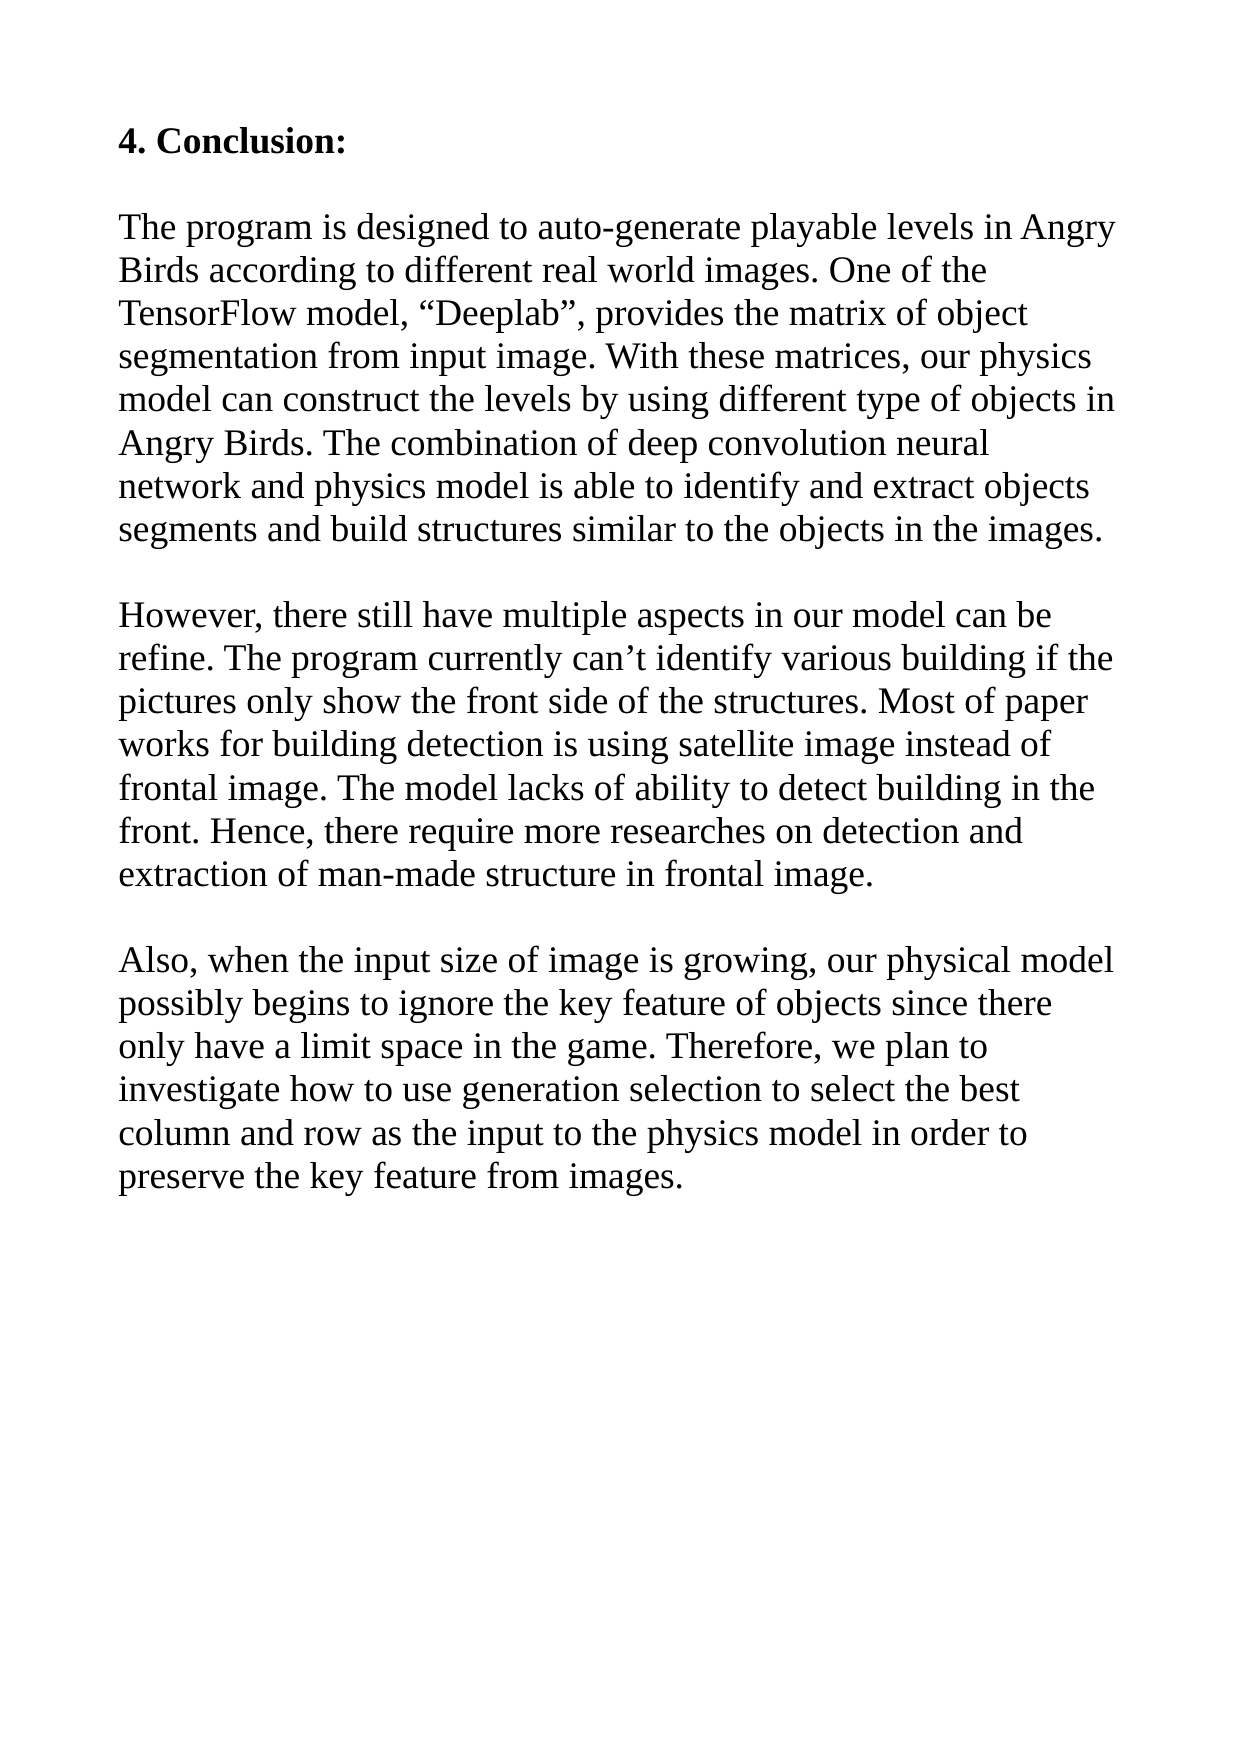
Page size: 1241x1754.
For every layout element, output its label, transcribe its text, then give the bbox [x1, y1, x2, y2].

text Also, when the input size of image is growing, our physical model possibly begins to ignore the key feature of objects since there only have a limit space in the game. Therefore, we plan to investigate how to use generation selection to select the best column and row as the input to the physics model in order to preserve the key feature from images. [118, 937, 1122, 1196]
text However, there still have multiple aspects in our model can be refine. The program currently can’t identify various building if the pictures only show the front side of the structures. Most of paper works for building detection is using satellite image instead of frontal image. The model lacks of ability to detect building in the front. Hence, there require more researches on detection and extraction of man-made structure in frontal image. [118, 592, 1122, 894]
text 4. Conclusion: [118, 118, 1122, 161]
text The program is designed to auto-generate playable levels in Angry Birds according to different real world images. One of the TensorFlow model, “Deeplab”, provides the matrix of object segmentation from input image. With these matrices, our physics model can construct the levels by using different type of objects in Angry Birds. The combination of deep convolution neural network and physics model is able to identify and extract objects segments and build structures similar to the objects in the images. [118, 204, 1122, 549]
